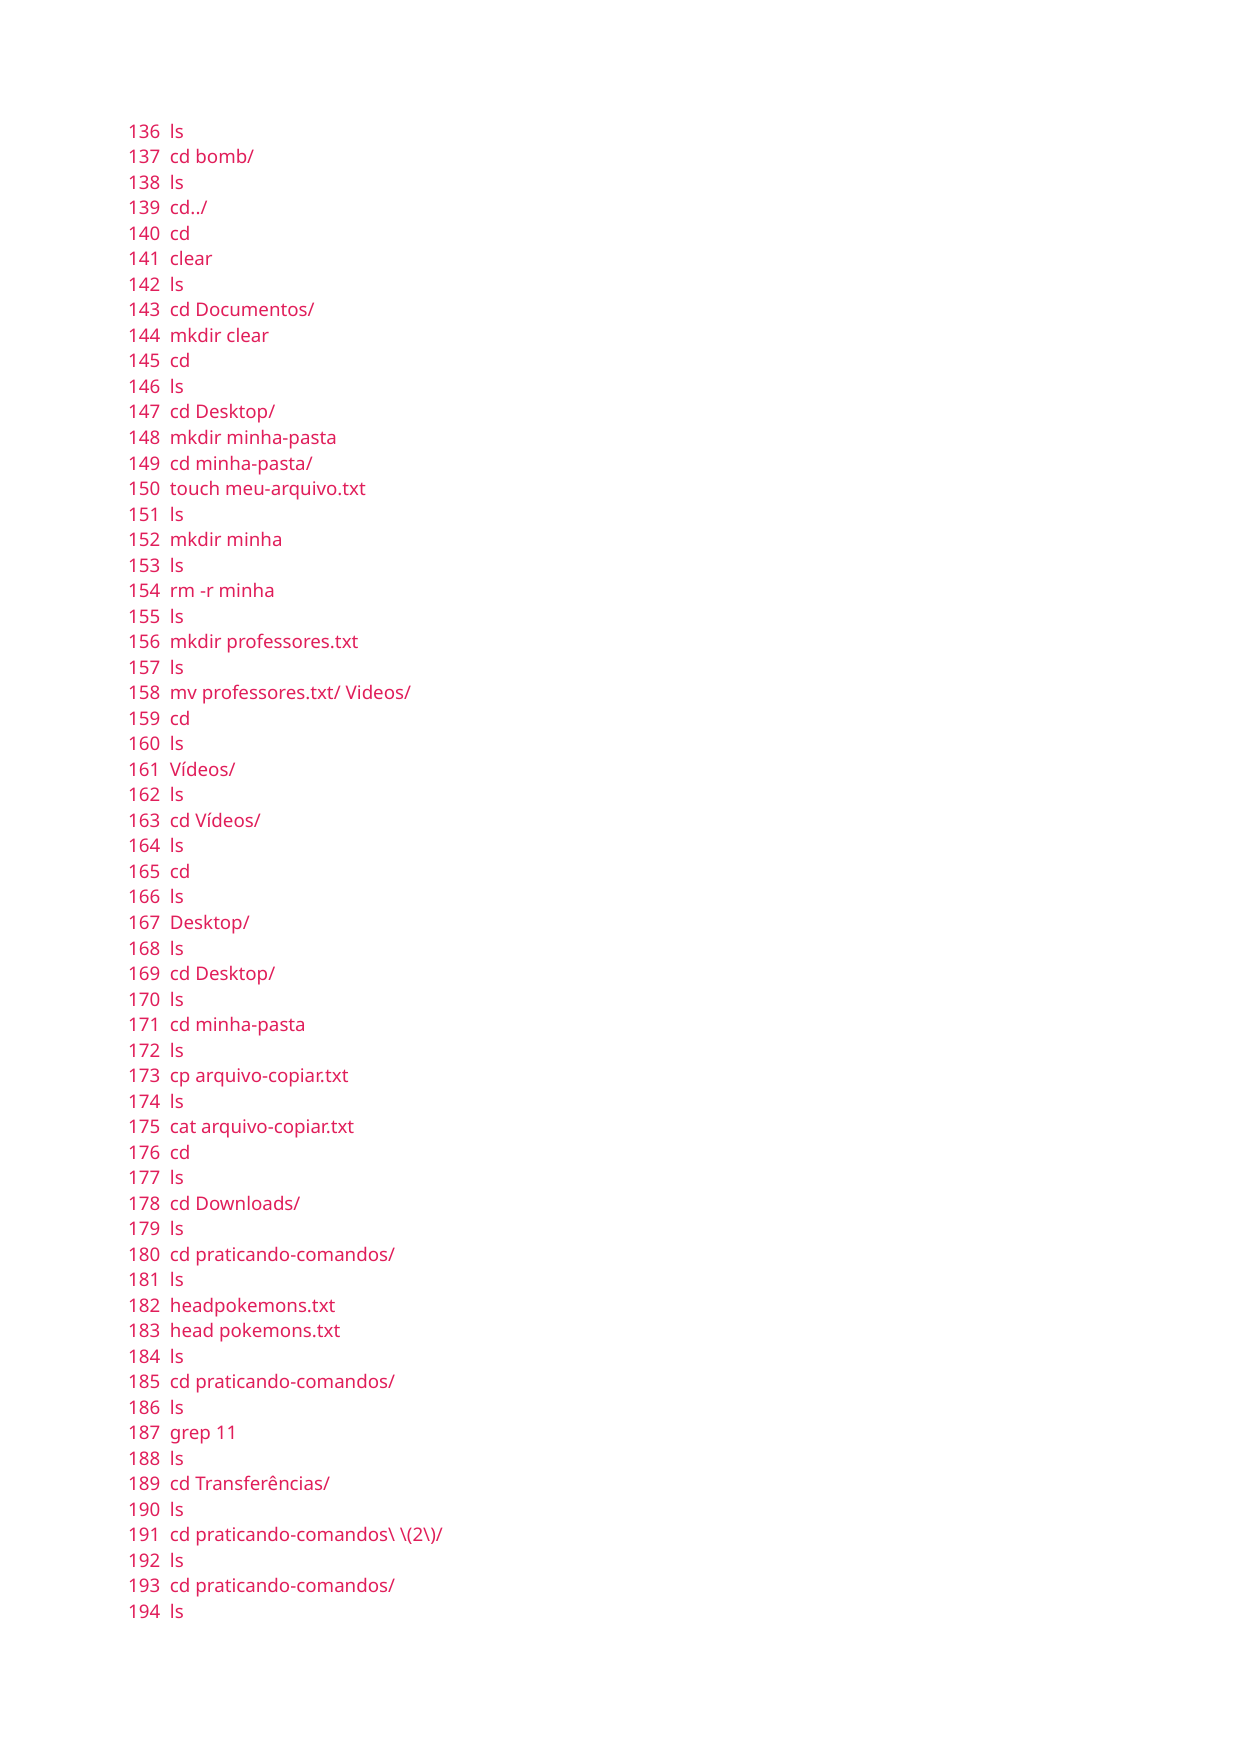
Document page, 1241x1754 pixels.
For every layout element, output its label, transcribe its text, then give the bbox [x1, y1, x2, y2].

text 181 ls [118, 1267, 1122, 1292]
text 140 cd [118, 220, 1122, 246]
text 172 ls [118, 1037, 1122, 1062]
text 173 cp arquivo-copiar.txt [118, 1062, 1122, 1088]
text 139 cd../ [118, 195, 1122, 220]
text 142 ls [118, 271, 1122, 297]
text 187 grep 11 [118, 1420, 1122, 1445]
text 158 mv professores.txt/ Videos/ [118, 679, 1122, 705]
text 138 ls [118, 169, 1122, 195]
text 190 ls [118, 1496, 1122, 1522]
text 147 cd Desktop/ [118, 399, 1122, 424]
text 180 cd praticando-comandos/ [118, 1241, 1122, 1267]
text 175 cat arquivo-copiar.txt [118, 1113, 1122, 1139]
text 155 ls [118, 603, 1122, 628]
text 193 cd praticando-comandos/ [118, 1573, 1122, 1598]
text 177 ls [118, 1164, 1122, 1190]
text 169 cd Desktop/ [118, 960, 1122, 986]
text 163 cd Vídeos/ [118, 807, 1122, 833]
text 185 cd praticando-comandos/ [118, 1369, 1122, 1394]
text 152 mkdir minha [118, 526, 1122, 552]
text 165 cd [118, 858, 1122, 884]
text 183 head pokemons.txt [118, 1318, 1122, 1343]
text 150 touch meu-arquivo.txt [118, 475, 1122, 501]
text 192 ls [118, 1547, 1122, 1573]
text 153 ls [118, 552, 1122, 577]
text 145 cd [118, 348, 1122, 373]
text 170 ls [118, 986, 1122, 1011]
text 189 cd Transferências/ [118, 1471, 1122, 1496]
text 167 Desktop/ [118, 909, 1122, 935]
text 184 ls [118, 1343, 1122, 1369]
text 156 mkdir professores.txt [118, 628, 1122, 654]
text 143 cd Documentos/ [118, 297, 1122, 322]
text 151 ls [118, 501, 1122, 526]
text 186 ls [118, 1394, 1122, 1420]
text 164 ls [118, 833, 1122, 858]
text 182 headpokemons.txt [118, 1292, 1122, 1318]
text 136 ls [118, 118, 1122, 144]
text 149 cd minha-pasta/ [118, 450, 1122, 475]
text 137 cd bomb/ [118, 144, 1122, 169]
text 157 ls [118, 654, 1122, 679]
text 166 ls [118, 884, 1122, 909]
text 162 ls [118, 782, 1122, 807]
text 160 ls [118, 731, 1122, 756]
text 159 cd [118, 705, 1122, 731]
text 179 ls [118, 1216, 1122, 1241]
text 148 mkdir minha-pasta [118, 424, 1122, 450]
text 168 ls [118, 935, 1122, 960]
text 178 cd Downloads/ [118, 1190, 1122, 1216]
text 188 ls [118, 1445, 1122, 1471]
text 171 cd minha-pasta [118, 1011, 1122, 1037]
text 146 ls [118, 373, 1122, 399]
text 174 ls [118, 1088, 1122, 1113]
text 176 cd [118, 1139, 1122, 1164]
text 154 rm -r minha [118, 577, 1122, 603]
text 144 mkdir clear [118, 322, 1122, 348]
text 161 Vídeos/ [118, 756, 1122, 782]
text 194 ls [118, 1598, 1122, 1624]
text 191 cd praticando-comandos\ \(2\)/ [118, 1522, 1122, 1547]
text 141 clear [118, 246, 1122, 271]
